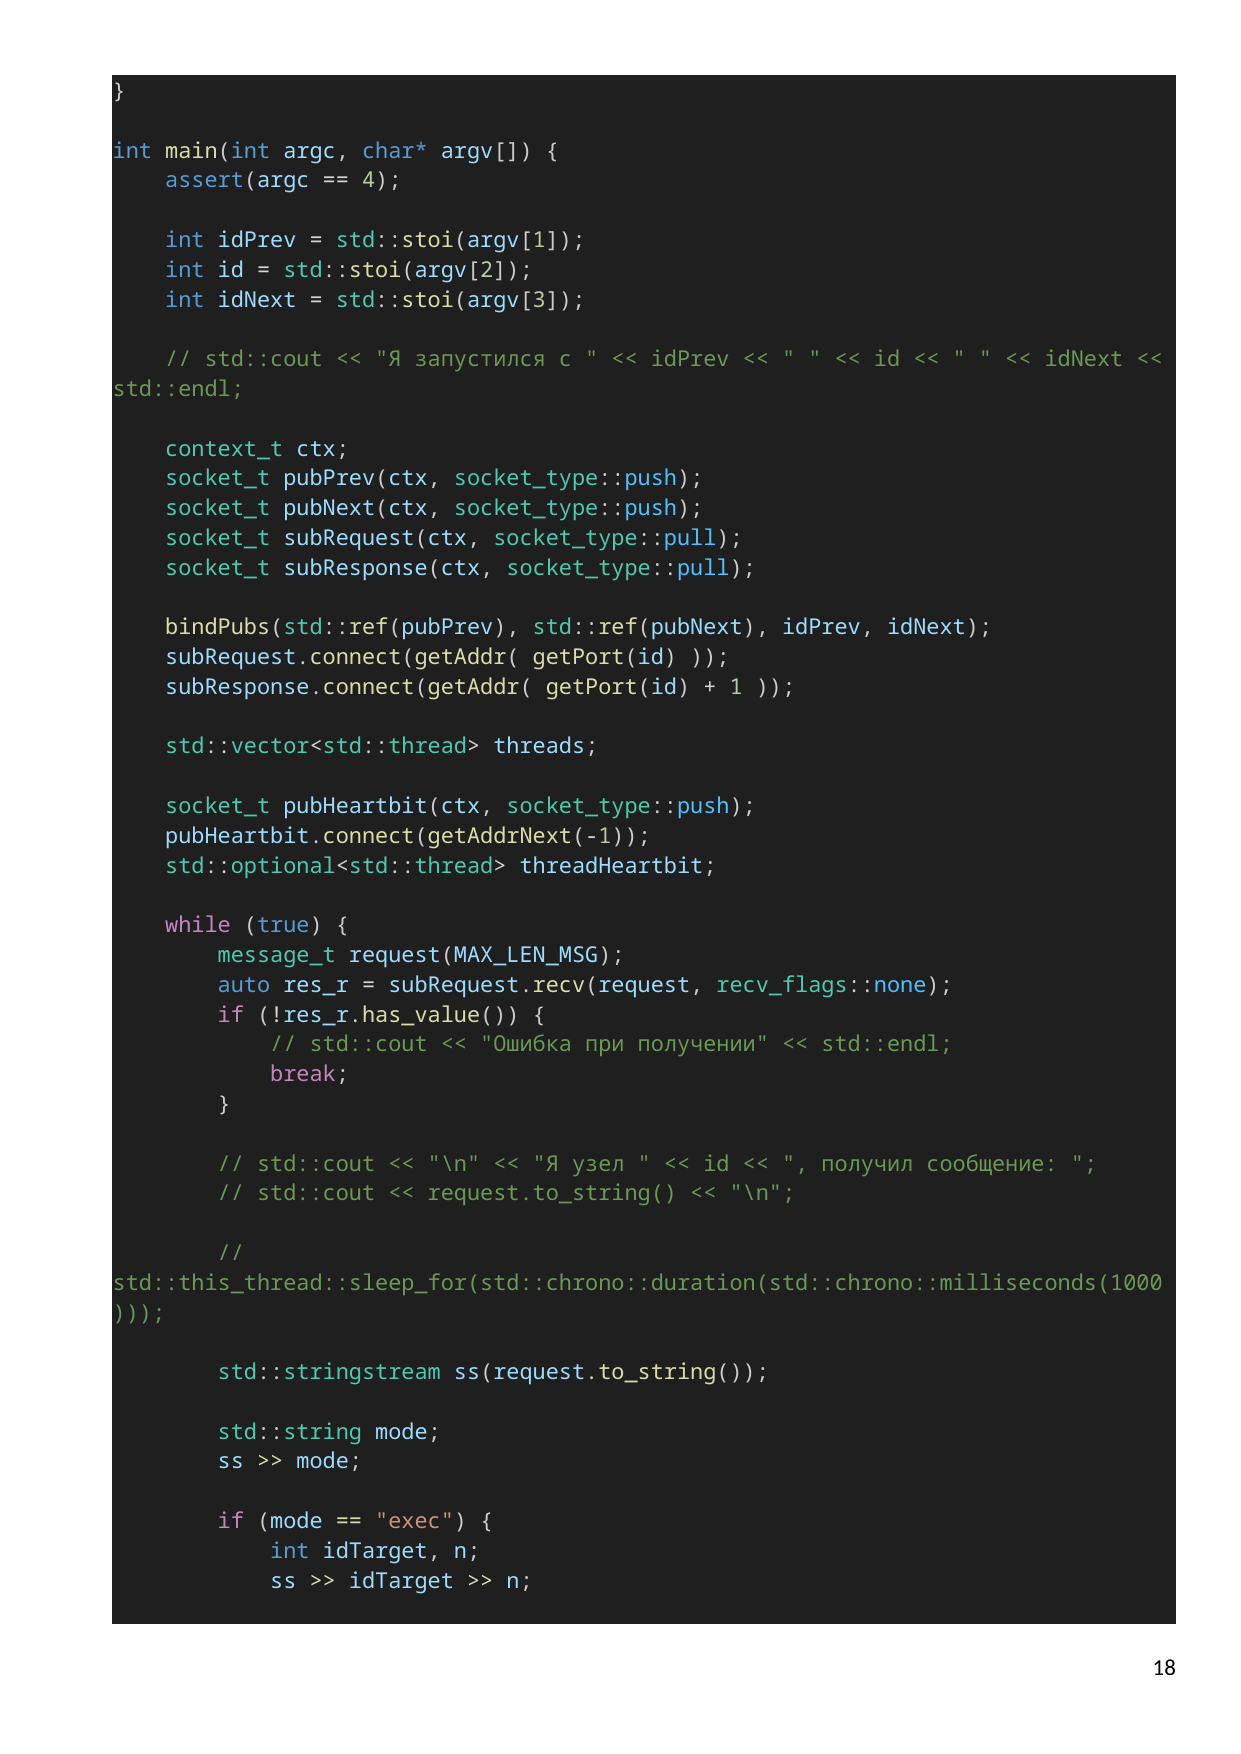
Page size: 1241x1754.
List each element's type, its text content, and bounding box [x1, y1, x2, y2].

text ss >> idTarget >> n; [112, 1564, 1176, 1594]
text std::stringstream ss(request.to_string()); [112, 1356, 1176, 1386]
text socket_t subResponse(ctx, socket_type::pull); [112, 552, 1176, 581]
text // std::cout << "\n" << "Я узел " << id << ", получил сообщение: "; [112, 1147, 1176, 1177]
text break; [112, 1058, 1176, 1088]
text if (mode == "exec") { [112, 1505, 1176, 1535]
text int idPrev = std::stoi(argv[1]); [112, 224, 1176, 254]
text auto res_r = subRequest.recv(request, recv_flags::none); [112, 969, 1176, 998]
text pubHeartbit.connect(getAddrNext(-1)); [112, 820, 1176, 849]
text while (true) { [112, 909, 1176, 939]
text int idTarget, n; [112, 1535, 1176, 1564]
text assert(argc == 4); [112, 164, 1176, 194]
text // std::cout << "Я запустился с " << idPrev << " " << id << " " << idNext << std::endl; [112, 343, 1176, 403]
text subResponse.connect(getAddr( getPort(id) + 1 )); [112, 671, 1176, 701]
text int idNext = std::stoi(argv[3]); [112, 283, 1176, 313]
text // std::this_thread::sleep_for(std::chrono::duration(std::chrono::milliseconds(1000))); [112, 1237, 1176, 1326]
text socket_t pubHeartbit(ctx, socket_type::push); [112, 790, 1176, 820]
text bindPubs(std::ref(pubPrev), std::ref(pubNext), idPrev, idNext); [112, 611, 1176, 641]
text ss >> mode; [112, 1445, 1176, 1475]
text context_t ctx; [112, 432, 1176, 462]
text } [112, 1088, 1176, 1118]
text socket_t subRequest(ctx, socket_type::pull); [112, 522, 1176, 552]
text // std::cout << request.to_string() << "\n"; [112, 1177, 1176, 1207]
text message_t request(MAX_LEN_MSG); [112, 939, 1176, 969]
text std::optional<std::thread> threadHeartbit; [112, 849, 1176, 879]
text } [112, 75, 1176, 105]
text socket_t pubPrev(ctx, socket_type::push); [112, 462, 1176, 492]
text std::vector<std::thread> threads; [112, 730, 1176, 760]
text int main(int argc, char* argv[]) { [112, 134, 1176, 164]
text if (!res_r.has_value()) { [112, 998, 1176, 1028]
text int id = std::stoi(argv[2]); [112, 254, 1176, 283]
text subRequest.connect(getAddr( getPort(id) )); [112, 641, 1176, 671]
text // std::cout << "Ошибка при получении" << std::endl; [112, 1028, 1176, 1058]
text socket_t pubNext(ctx, socket_type::push); [112, 492, 1176, 522]
text std::string mode; [112, 1416, 1176, 1445]
